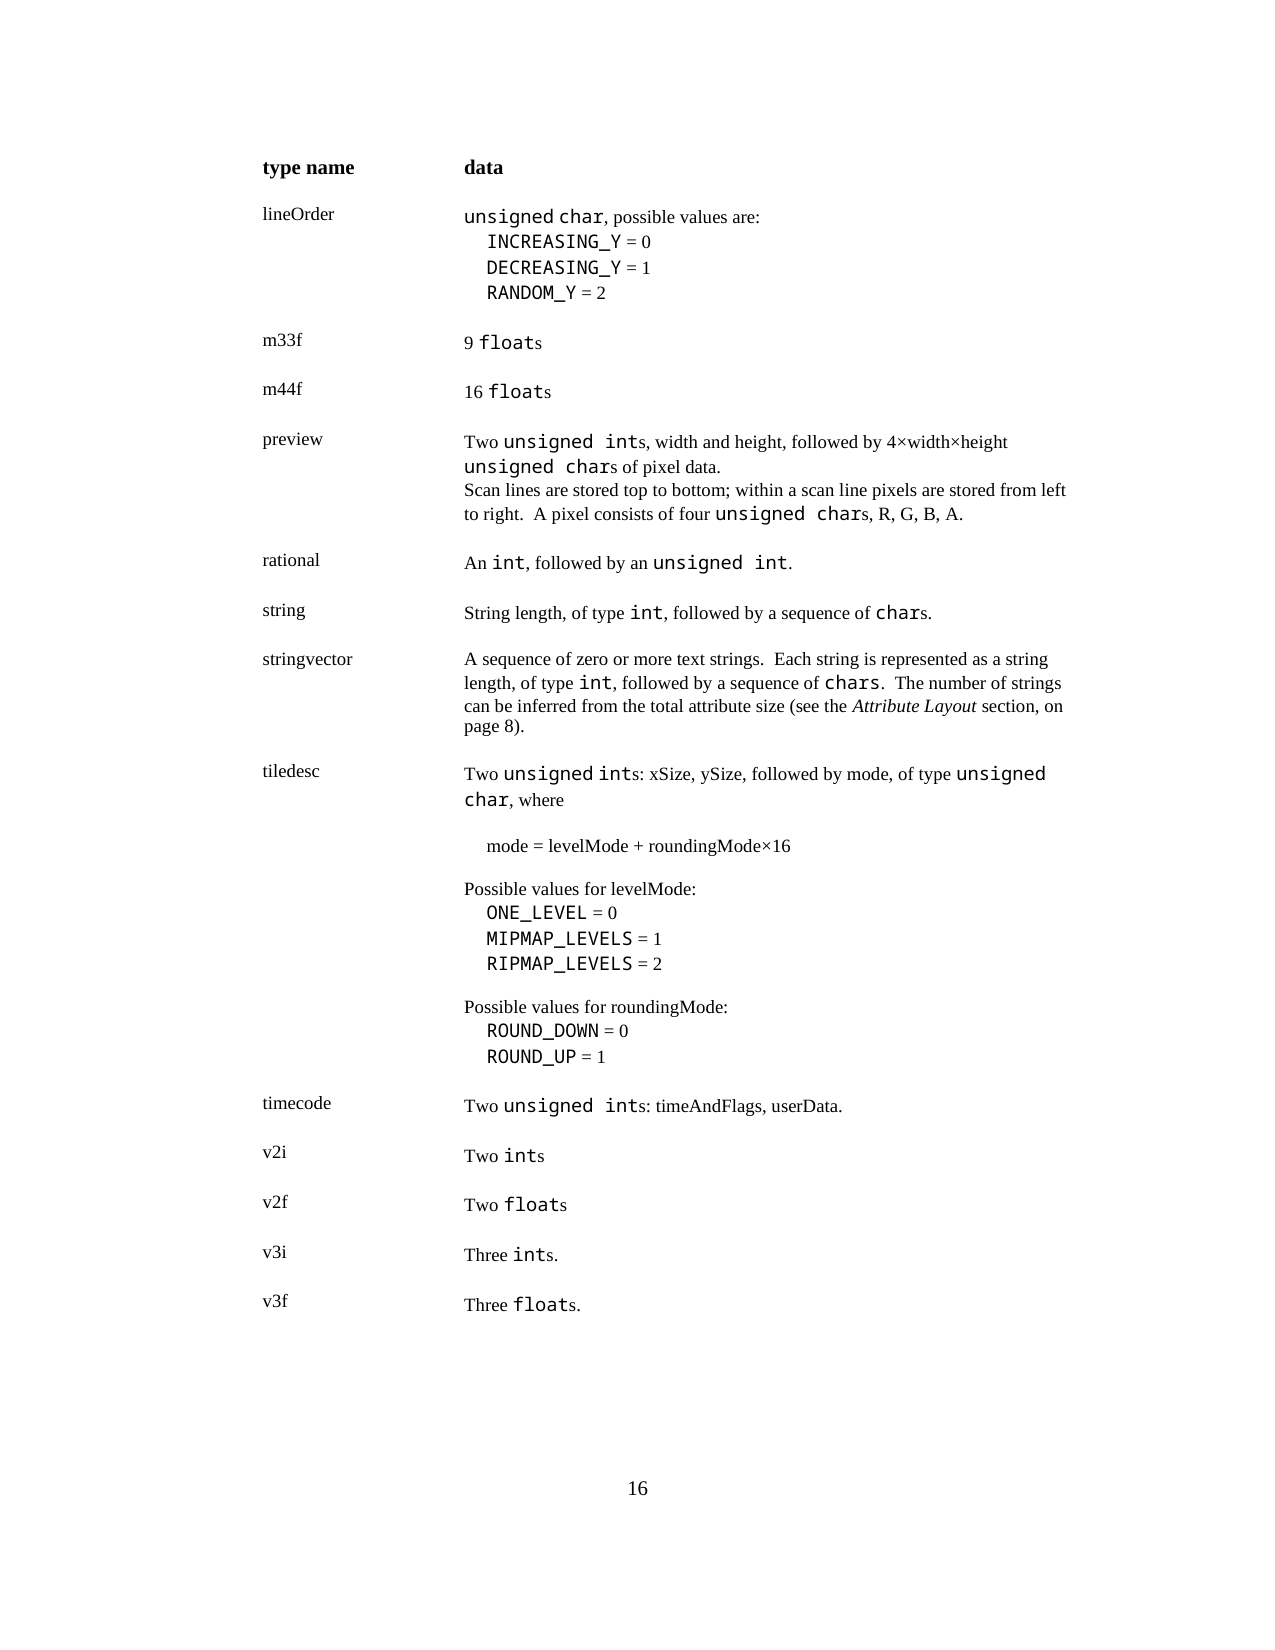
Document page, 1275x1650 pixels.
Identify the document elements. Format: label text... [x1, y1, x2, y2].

table_cell m44f [256, 373, 458, 422]
table_cell Two floats [458, 1186, 1087, 1235]
table_cell v2i [256, 1136, 458, 1186]
table_cell rational [256, 544, 458, 593]
table_cell preview [256, 423, 458, 544]
table_cell Two unsigned ints, width and height, followed by 4×width×height unsigned chars of pixel data. Scan lines are stored top to bottom; within a scan line pixels are stored from left to right. A pixel consists of four unsigned chars, R, G, B, A. [458, 423, 1087, 544]
table_cell Three ints. [458, 1235, 1087, 1285]
table_header type name [256, 150, 458, 197]
table_cell An int, followed by an unsigned int. [458, 544, 1087, 593]
table_cell Three floats. [458, 1285, 1087, 1334]
table_cell v3i [256, 1235, 458, 1285]
table_cell Two ints [458, 1136, 1087, 1186]
table_cell string [256, 593, 458, 643]
table_cell v2f [256, 1186, 458, 1235]
table_cell unsigned char, possible values are: INCREASING_Y = 0 DECREASING_Y = 1 RANDOM_Y = 2 [458, 197, 1087, 323]
table_cell A sequence of zero or more text strings. Each string is represented as a string length, of type int, followed by a sequence of chars. The number of strings can be inferred from the total attribute size (see the Attribute Layout section, on page 8). [458, 643, 1087, 755]
table_cell stringvector [256, 643, 458, 755]
table_cell tiledesc [256, 755, 458, 1087]
table_header data [458, 150, 1087, 197]
table_cell v3f [256, 1285, 458, 1334]
table_cell timecode [256, 1087, 458, 1136]
table_cell 16 floats [458, 373, 1087, 422]
table_cell Two unsigned ints: xSize, ySize, followed by mode, of type unsigned char, where mode = levelMode + roundingMode×16 Possible values for levelMode: ONE_LEVEL = 0 MIPMAP_LEVELS = 1 RIPMAP_LEVELS = 2 Possible values for roundingMode: ROUND_DOWN = 0 ROUND_UP = 1 [458, 755, 1087, 1087]
table_cell lineOrder [256, 197, 458, 323]
table_cell m33f [256, 323, 458, 373]
table_cell Two unsigned ints: timeAndFlags, userData. [458, 1087, 1087, 1136]
table_cell String length, of type int, followed by a sequence of chars. [458, 593, 1087, 643]
table_cell 9 floats [458, 323, 1087, 373]
